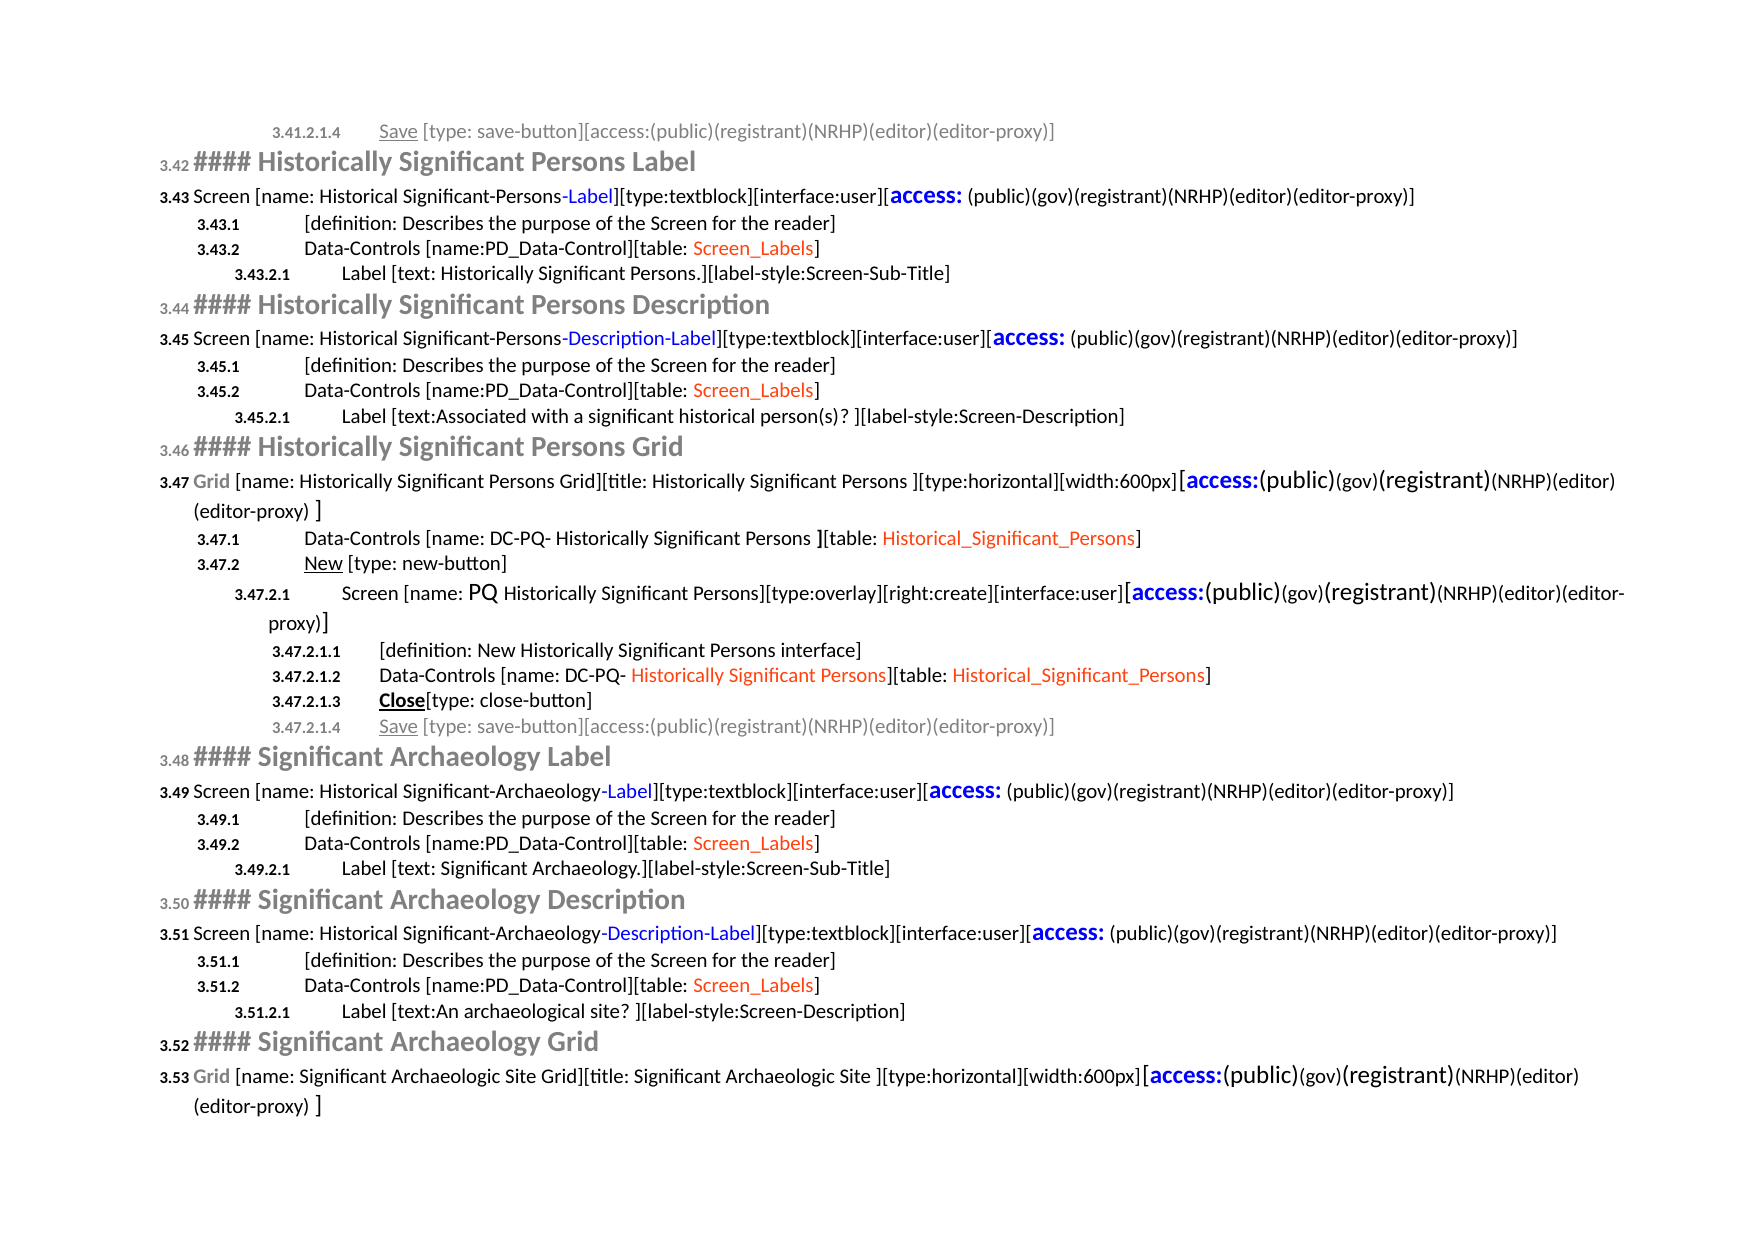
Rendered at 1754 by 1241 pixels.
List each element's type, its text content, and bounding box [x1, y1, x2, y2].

list Label [text:Associated with a significant historical person(s)? ][label-style:Screen-Description] [231, 403, 1636, 428]
list Data-Controls [name: DC-PQ- Historically Significant Persons][table: Historical_Significant_Persons] [268, 662, 1636, 688]
list Save [type: save-button][access:(public)(registrant)(NRHP)(editor)(editor-proxy)] [268, 118, 1636, 143]
list Data-Controls [name:PD_Data-Control][table: Screen_Labels] [193, 235, 1636, 261]
list [definition: Describes the purpose of the Screen for the reader] [193, 805, 1636, 830]
list Label [text:An archaeological site? ][label-style:Screen-Description] [231, 998, 1636, 1023]
list [definition: Describes the purpose of the Screen for the reader] [193, 210, 1636, 235]
list Data-Controls [name:PD_Data-Control][table: Screen_Labels] [193, 972, 1636, 998]
list #### Significant Archaeology Label [156, 738, 1636, 774]
list Screen [name: Historical Significant-Persons-Label][type:textblock][interface:user][access: (public)(gov)(registrant)(NRHP)(editor)(editor-proxy)] [156, 179, 1636, 210]
list Screen [name: Historical Significant-Archaeology-Label][type:textblock][interface:user][access: (public)(gov)(registrant)(NRHP)(editor)(editor-proxy)] [156, 774, 1636, 805]
list Data-Controls [name:PD_Data-Control][table: Screen_Labels] [193, 377, 1636, 403]
list Data-Controls [name:PD_Data-Control][table: Screen_Labels] [193, 830, 1636, 856]
list Label [text: Significant Archaeology.][label-style:Screen-Sub-Title] [231, 856, 1636, 881]
list [definition: Describes the purpose of the Screen for the reader] [193, 947, 1636, 972]
list [definition: Describes the purpose of the Screen for the reader] [193, 352, 1636, 377]
list #### Historically Significant Persons Label [156, 143, 1636, 179]
list [definition: New Historically Significant Persons interface] [268, 637, 1636, 662]
list New [type: new-button] [193, 550, 1636, 576]
list Close[type: close-button] [268, 688, 1636, 713]
list Screen [name: Historical Significant-Archaeology-Description-Label][type:textblock][interface:user][access: (public)(gov)(registrant)(NRHP)(editor)(editor-proxy)] [156, 917, 1636, 947]
list Save [type: save-button][access:(public)(registrant)(NRHP)(editor)(editor-proxy)] [268, 713, 1636, 738]
list Label [text: Historically Significant Persons.][label-style:Screen-Sub-Title] [231, 261, 1636, 286]
list Data-Controls [name: DC-PQ- Historically Significant Persons ][table: Historical_Significant_Persons] [193, 525, 1636, 550]
list #### Significant Archaeology Grid [156, 1023, 1636, 1059]
list Screen [name: Historical Significant-Persons-Description-Label][type:textblock][interface:user][access: (public)(gov)(registrant)(NRHP)(editor)(editor-proxy)] [156, 322, 1636, 352]
list Grid [name: Historically Significant Persons Grid][title: Historically Significant Persons ][type:horizontal][width:600px][access:(public)(gov)(registrant)(NRHP)(editor)(editor-proxy) ] [156, 464, 1636, 525]
list #### Historically Significant Persons Grid [156, 428, 1636, 464]
list #### Historically Significant Persons Description [156, 286, 1636, 322]
list #### Significant Archaeology Description [156, 881, 1636, 917]
list Grid [name: Significant Archaeologic Site Grid][title: Significant Archaeologic Site ][type:horizontal][width:600px][access:(public)(gov)(registrant)(NRHP)(editor)(editor-proxy) ] [156, 1059, 1636, 1120]
list Screen [name: PQ Historically Significant Persons][type:overlay][right:create][interface:user][access:(public)(gov)(registrant)(NRHP)(editor)(editor-proxy)] [231, 576, 1636, 637]
